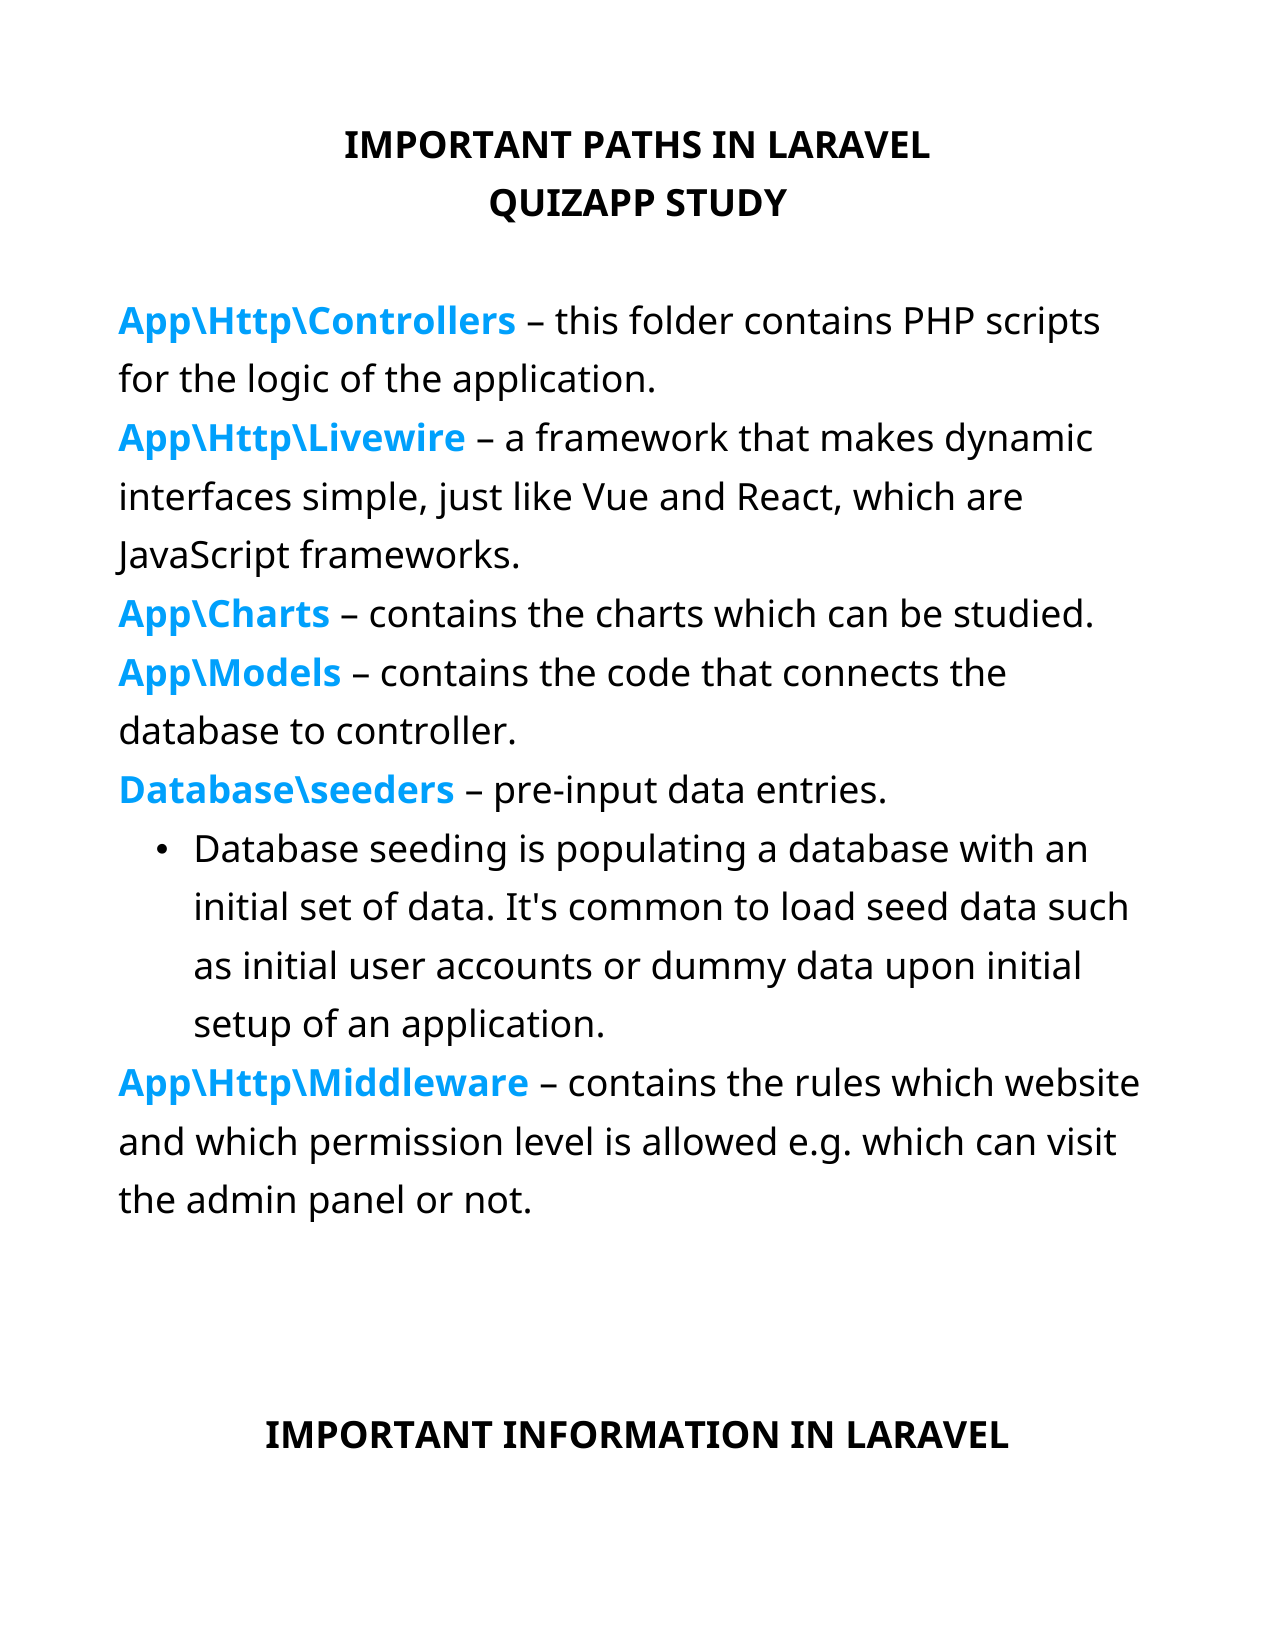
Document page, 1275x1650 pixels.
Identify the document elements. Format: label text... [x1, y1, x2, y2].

text App\Charts – contains the charts which can be studied. [118, 587, 1157, 638]
text QUIZAPP STUDY [118, 177, 1157, 228]
text App\Http\Livewire – a framework that makes dynamic interfaces simple, just like Vue and React, which are JavaScript frameworks. [118, 411, 1157, 580]
text IMPORTANT INFORMATION IN LARAVEL [118, 1408, 1157, 1459]
text App\Http\Middleware – contains the rules which website and which permission level is allowed e.g. which can visit the admin panel or not. [118, 1056, 1157, 1225]
text App\Http\Controllers – this folder contains PHP scripts for the logic of the application. [118, 294, 1157, 404]
text IMPORTANT PATHS IN LARAVEL [118, 118, 1157, 169]
text App\Models – contains the code that connects the database to controller. [118, 646, 1157, 756]
text Database\seeders – pre-input data entries. [118, 763, 1157, 814]
list Database seeding is populating a database with an initial set of data. It's common to load seed data such as initial user accounts or dummy data upon initial setup of an application. [156, 822, 1157, 1049]
